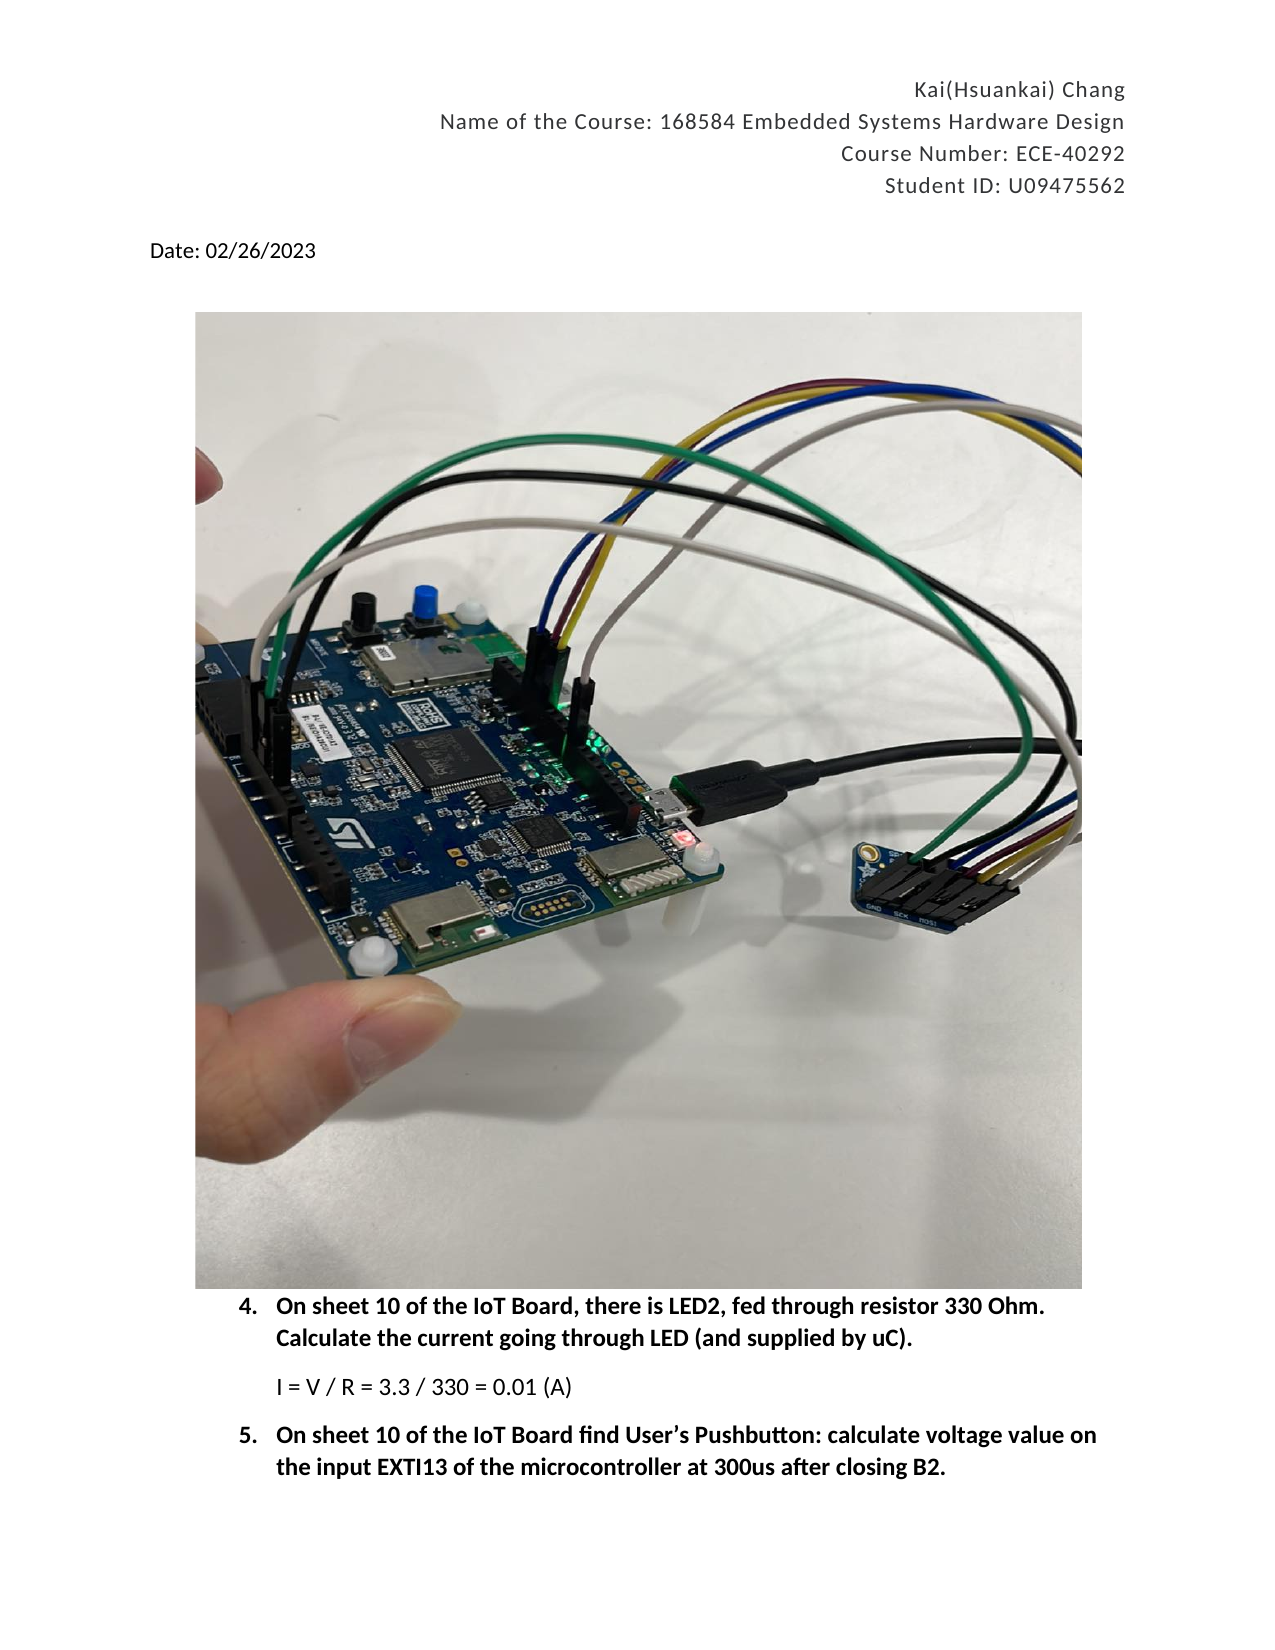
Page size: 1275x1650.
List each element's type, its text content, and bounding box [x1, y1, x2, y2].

picture [195, 312, 1082, 1289]
list On sheet 10 of the IoT Board find User’s Pushbutton: calculate voltage value on the input EXTI13 of the microcontroller at 300us after closing B2. [238, 1419, 1125, 1482]
list On sheet 10 of the IoT Board, there is LED2, fed through resistor 330 Ohm. Calculate the current going through LED (and supplied by uC). [238, 328, 1125, 1353]
list I = V / R = 3.3 / 330 = 0.01 (A) [238, 1371, 1125, 1401]
